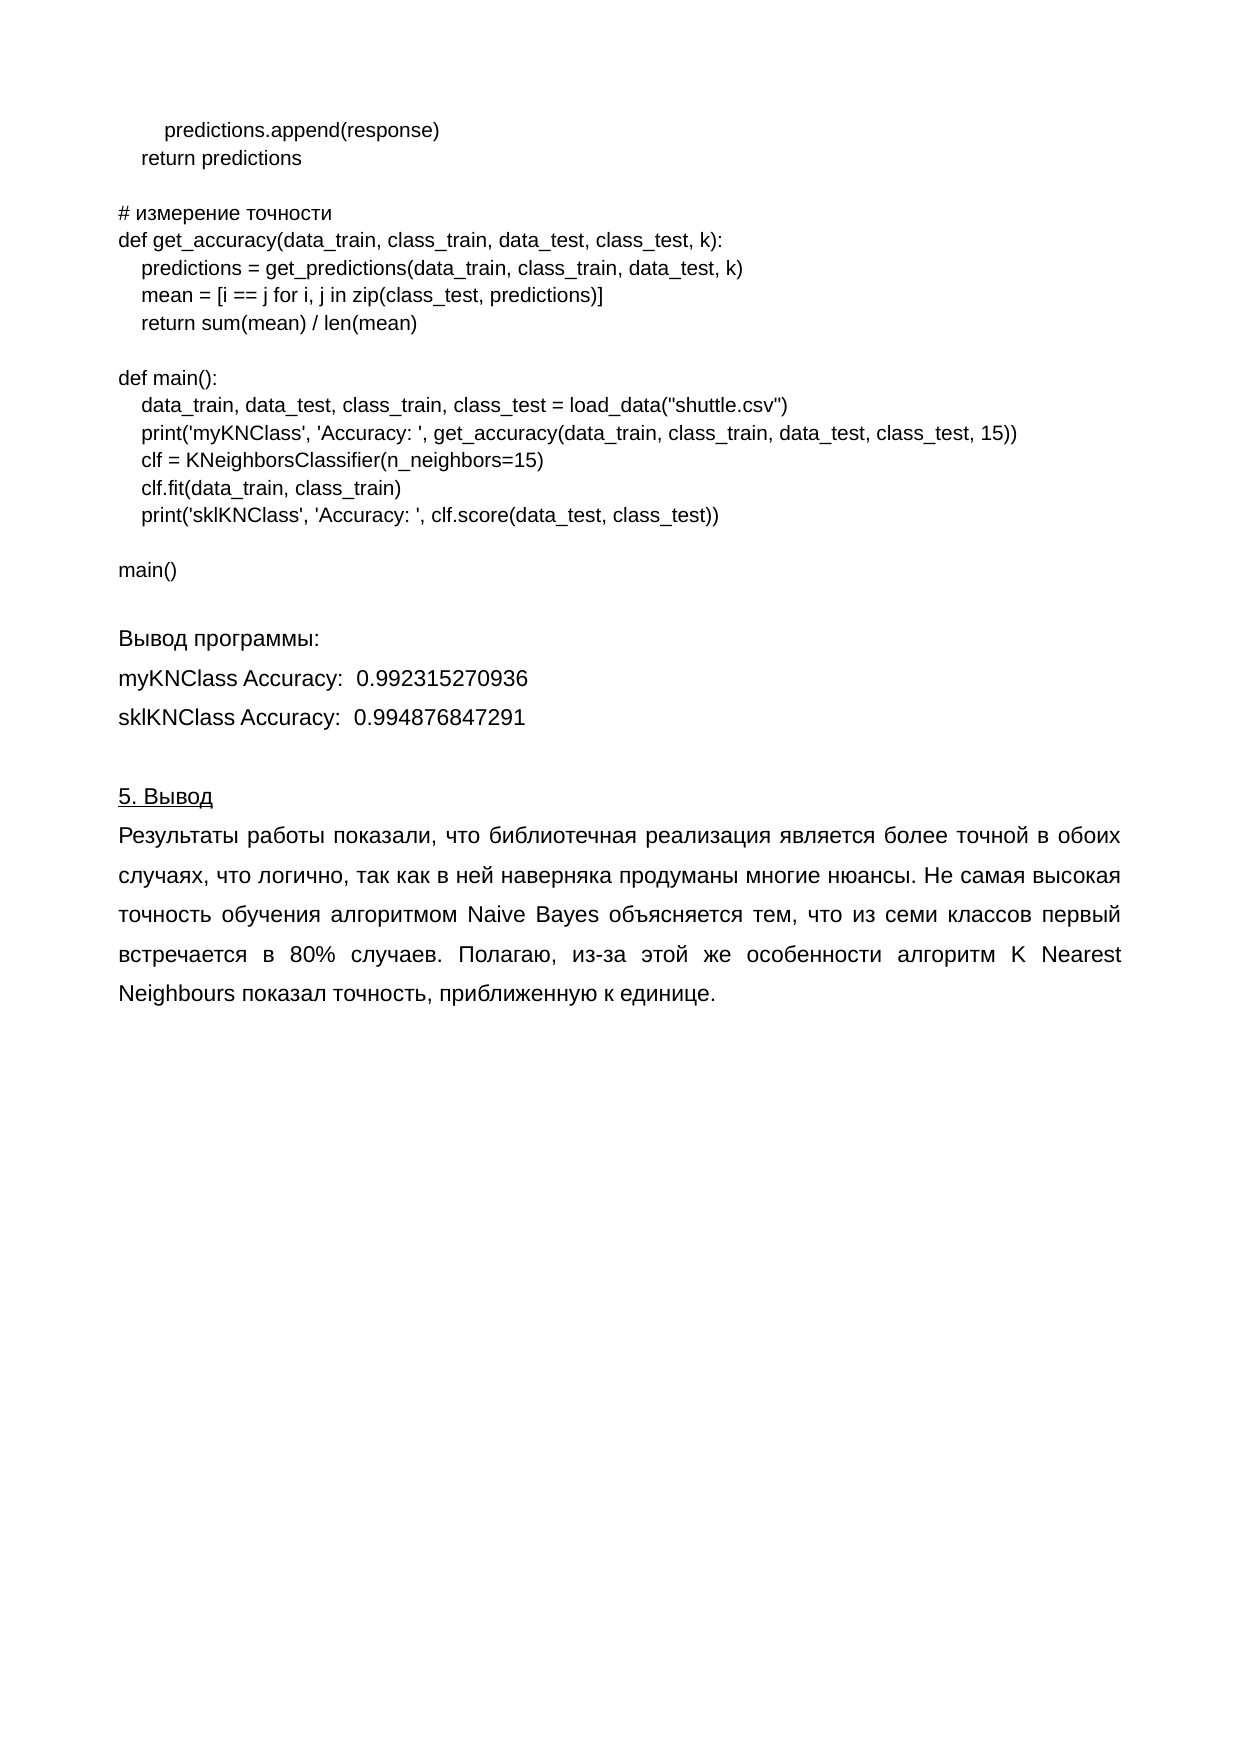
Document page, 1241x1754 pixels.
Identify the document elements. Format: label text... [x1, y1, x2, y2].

text def main(): [118, 366, 1122, 389]
text print('sklKNClass', 'Accuracy: ', clf.score(data_test, class_test)) [118, 503, 1122, 527]
text sklKNClass Accuracy: 0.994876847291 [118, 704, 1122, 730]
text myKNClass Accuracy: 0.992315270936 [118, 664, 1122, 691]
text clf = KNeighborsClassifier(n_neighbors=15) [118, 448, 1122, 472]
text # измерение точности [118, 201, 1122, 224]
text return sum(mean) / len(mean) [118, 311, 1122, 334]
text print('myKNClass', 'Accuracy: ', get_accuracy(data_train, class_train, data_test, class_test, 15)) [118, 421, 1122, 444]
text predictions = get_predictions(data_train, class_train, data_test, k) [118, 256, 1122, 279]
text data_train, data_test, class_train, class_test = load_data("shuttle.csv") [118, 393, 1122, 417]
text clf.fit(data_train, class_train) [118, 476, 1122, 499]
text predictions.append(response) [118, 118, 1122, 142]
text Вывод программы: [118, 625, 1122, 651]
text mean = [i == j for i, j in zip(class_test, predictions)] [118, 283, 1122, 307]
text return predictions [118, 146, 1122, 169]
text Результаты работы показали, что библиотечная реализация является более точной в обоих случаях, что логично, так как в ней наверняка продуманы многие нюансы. Не самая высокая точность обучения алгоритмом Naive Bayes объясняется тем, что из семи классов первый встречается в 80% случаев. Полагаю, из-за этой же особенности алгоритм K Nearest Neighbours показал точность, приближенную к единице. [118, 822, 1122, 1007]
text 5. Вывод [118, 783, 1122, 809]
text main() [118, 558, 1122, 582]
text def get_accuracy(data_train, class_train, data_test, class_test, k): [118, 228, 1122, 252]
